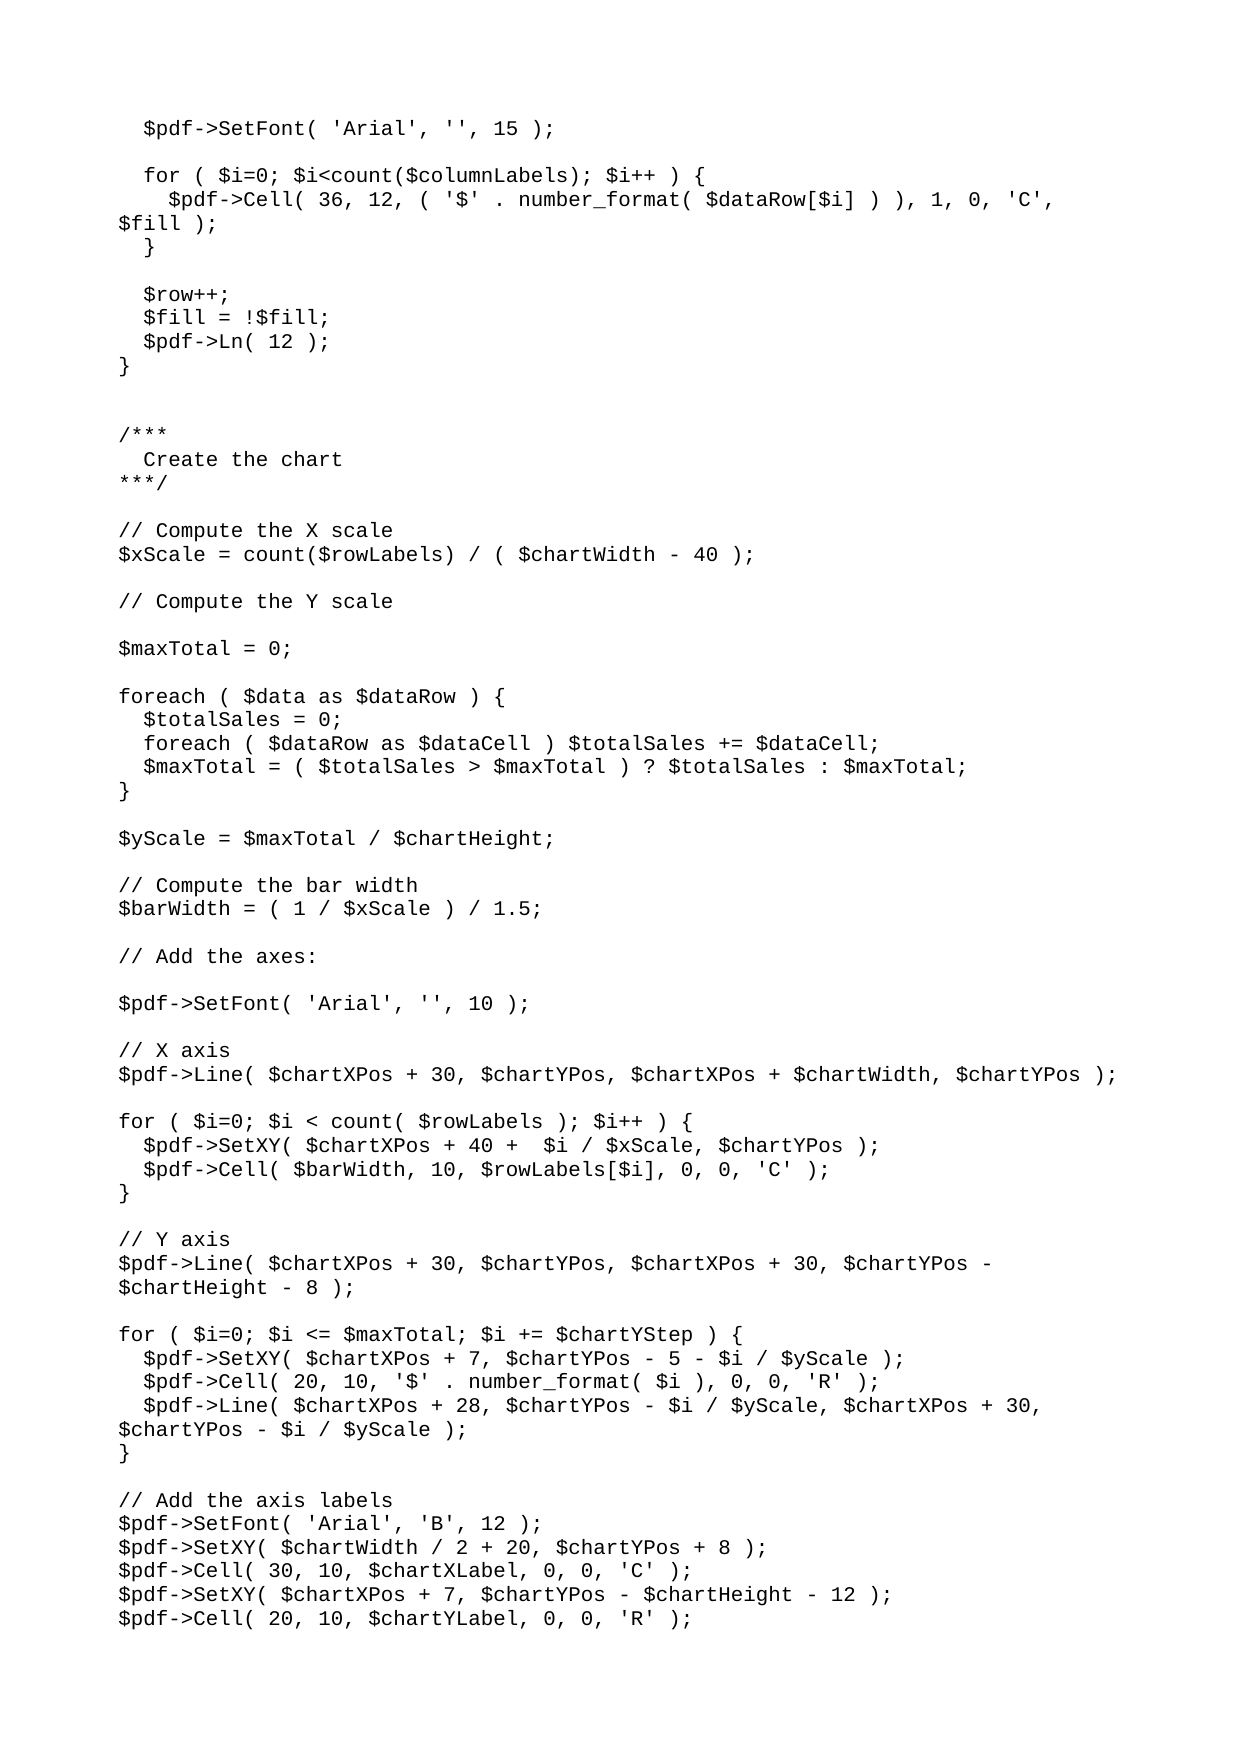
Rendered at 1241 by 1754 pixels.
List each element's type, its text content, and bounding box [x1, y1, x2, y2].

text $pdf->Cell( 30, 10, $chartXLabel, 0, 0, 'C' ); [118, 1561, 1122, 1584]
text $pdf->Ln( 12 ); [118, 331, 1122, 354]
text $barWidth = ( 1 / $xScale ) / 1.5; [118, 898, 1122, 922]
text // Compute the X scale [118, 520, 1122, 544]
text $maxTotal = ( $totalSales > $maxTotal ) ? $totalSales : $maxTotal; [118, 757, 1122, 780]
text $fill = !$fill; [118, 307, 1122, 331]
text foreach ( $dataRow as $dataCell ) $totalSales += $dataCell; [118, 733, 1122, 757]
text $pdf->SetXY( $chartXPos + 7, $chartYPos - $chartHeight - 12 ); [118, 1584, 1122, 1608]
text for ( $i=0; $i < count( $rowLabels ); $i++ ) { [118, 1111, 1122, 1135]
text $pdf->SetFont( 'Arial', '', 10 ); [118, 993, 1122, 1017]
text // Y axis [118, 1229, 1122, 1253]
text $pdf->Cell( 36, 12, ( '$' . number_format( $dataRow[$i] ) ), 1, 0, 'C', $fill ); [118, 189, 1122, 236]
text $yScale = $maxTotal / $chartHeight; [118, 827, 1122, 851]
text $maxTotal = 0; [118, 638, 1122, 662]
text foreach ( $data as $dataRow ) { [118, 686, 1122, 709]
text $pdf->Line( $chartXPos + 28, $chartYPos - $i / $yScale, $chartXPos + 30, $chartYPos - $i / $yScale ); [118, 1395, 1122, 1442]
text $pdf->SetXY( $chartXPos + 7, $chartYPos - 5 - $i / $yScale ); [118, 1348, 1122, 1371]
text } [118, 236, 1122, 260]
text $pdf->Line( $chartXPos + 30, $chartYPos, $chartXPos + 30, $chartYPos - $chartHeight - 8 ); [118, 1253, 1122, 1300]
text } [118, 1442, 1122, 1466]
text // Compute the bar width [118, 875, 1122, 898]
text $pdf->SetFont( 'Arial', '', 15 ); [118, 118, 1122, 142]
text $pdf->SetXY( $chartXPos + 40 + $i / $xScale, $chartYPos ); [118, 1135, 1122, 1158]
text $pdf->Line( $chartXPos + 30, $chartYPos, $chartXPos + $chartWidth, $chartYPos ); [118, 1064, 1122, 1088]
text $xScale = count($rowLabels) / ( $chartWidth - 40 ); [118, 544, 1122, 567]
text $pdf->SetXY( $chartWidth / 2 + 20, $chartYPos + 8 ); [118, 1537, 1122, 1561]
text } [118, 1182, 1122, 1206]
text $row++; [118, 284, 1122, 307]
text $pdf->SetFont( 'Arial', 'B', 12 ); [118, 1513, 1122, 1537]
text for ( $i=0; $i <= $maxTotal; $i += $chartYStep ) { [118, 1324, 1122, 1348]
text } [118, 780, 1122, 804]
text for ( $i=0; $i<count($columnLabels); $i++ ) { [118, 165, 1122, 189]
text // Compute the Y scale [118, 591, 1122, 615]
text // X axis [118, 1040, 1122, 1064]
text } [118, 354, 1122, 378]
text ***/ [118, 473, 1122, 496]
text /*** [118, 426, 1122, 449]
text // Add the axis labels [118, 1489, 1122, 1513]
text Create the chart [118, 449, 1122, 473]
text $pdf->Cell( 20, 10, $chartYLabel, 0, 0, 'R' ); [118, 1608, 1122, 1631]
text $totalSales = 0; [118, 709, 1122, 733]
text $pdf->Cell( $barWidth, 10, $rowLabels[$i], 0, 0, 'C' ); [118, 1158, 1122, 1182]
text $pdf->Cell( 20, 10, '$' . number_format( $i ), 0, 0, 'R' ); [118, 1371, 1122, 1395]
text // Add the axes: [118, 946, 1122, 969]
